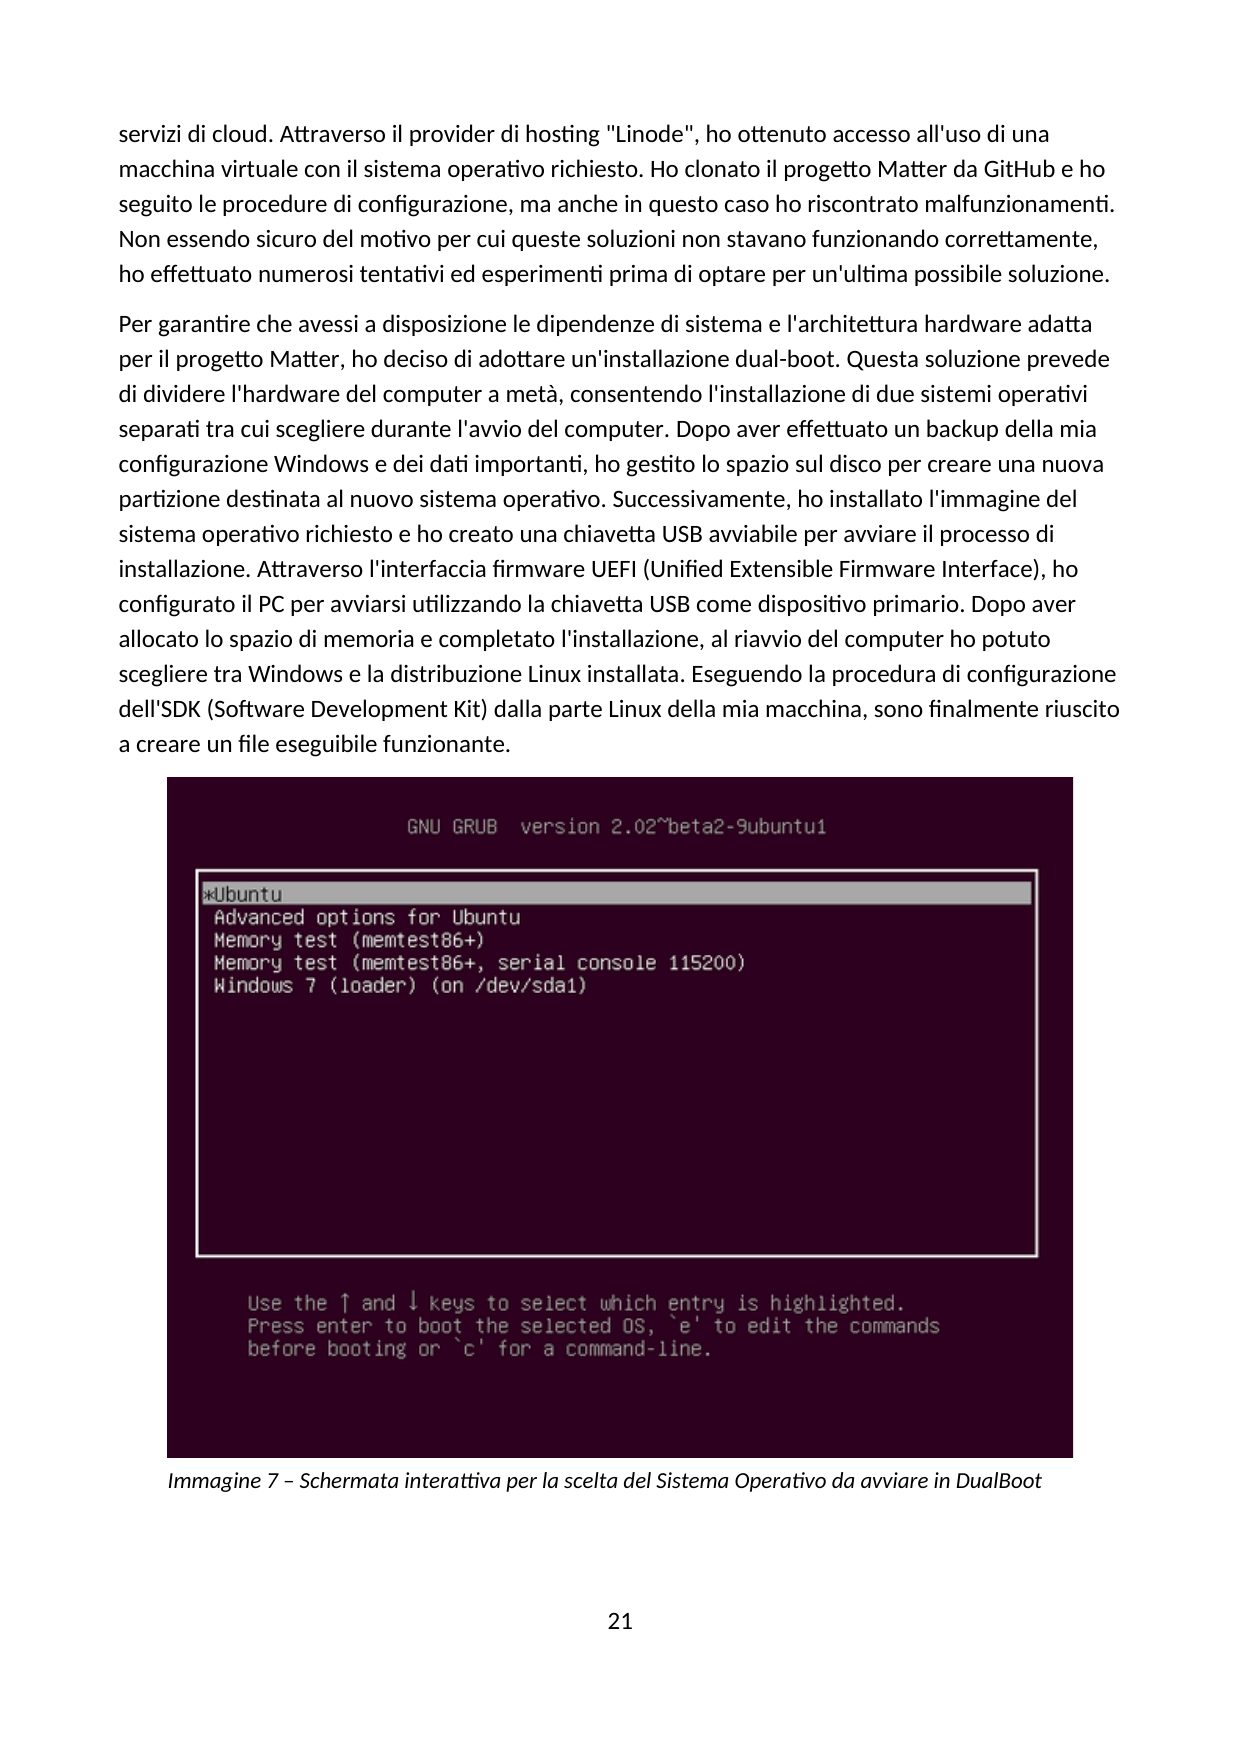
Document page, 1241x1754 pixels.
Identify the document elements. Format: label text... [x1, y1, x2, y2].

text Per garantire che avessi a disposizione le dipendenze di sistema e l'architettura hardware adatta per il progetto Matter, ho deciso di adottare un'installazione dual-boot. Questa soluzione prevede di dividere l'hardware del computer a metà, consentendo l'installazione di due sistemi operativi separati tra cui scegliere durante l'avvio del computer. Dopo aver effettuato un backup della mia configurazione Windows e dei dati importanti, ho gestito lo spazio sul disco per creare una nuova partizione destinata al nuovo sistema operativo. Successivamente, ho installato l'immagine del sistema operativo richiesto e ho creato una chiavetta USB avviabile per avviare il processo di installazione. Attraverso l'interfaccia firmware UEFI (Unified Extensible Firmware Interface), ho configurato il PC per avviarsi utilizzando la chiavetta USB come dispositivo primario. Dopo aver allocato lo spazio di memoria e completato l'installazione, al riavvio del computer ho potuto scegliere tra Windows e la distribuzione Linux installata. Eseguendo la procedura di configurazione dell'SDK (Software Development Kit) dalla parte Linux della mia macchina, sono finalmente riuscito a creare un file eseguibile funzionante. [118, 308, 1122, 758]
text servizi di cloud. Attraverso il provider di hosting "Linode", ho ottenuto accesso all'uso di una macchina virtuale con il sistema operativo richiesto. Ho clonato il progetto Matter da GitHub e ho seguito le procedure di configurazione, ma anche in questo caso ho riscontrato malfunzionamenti. Non essendo sicuro del motivo per cui queste soluzioni non stavano funzionando correttamente, ho effettuato numerosi tentativi ed esperimenti prima di optare per un'ultima possibile soluzione. [118, 118, 1122, 289]
picture [167, 777, 1074, 1458]
